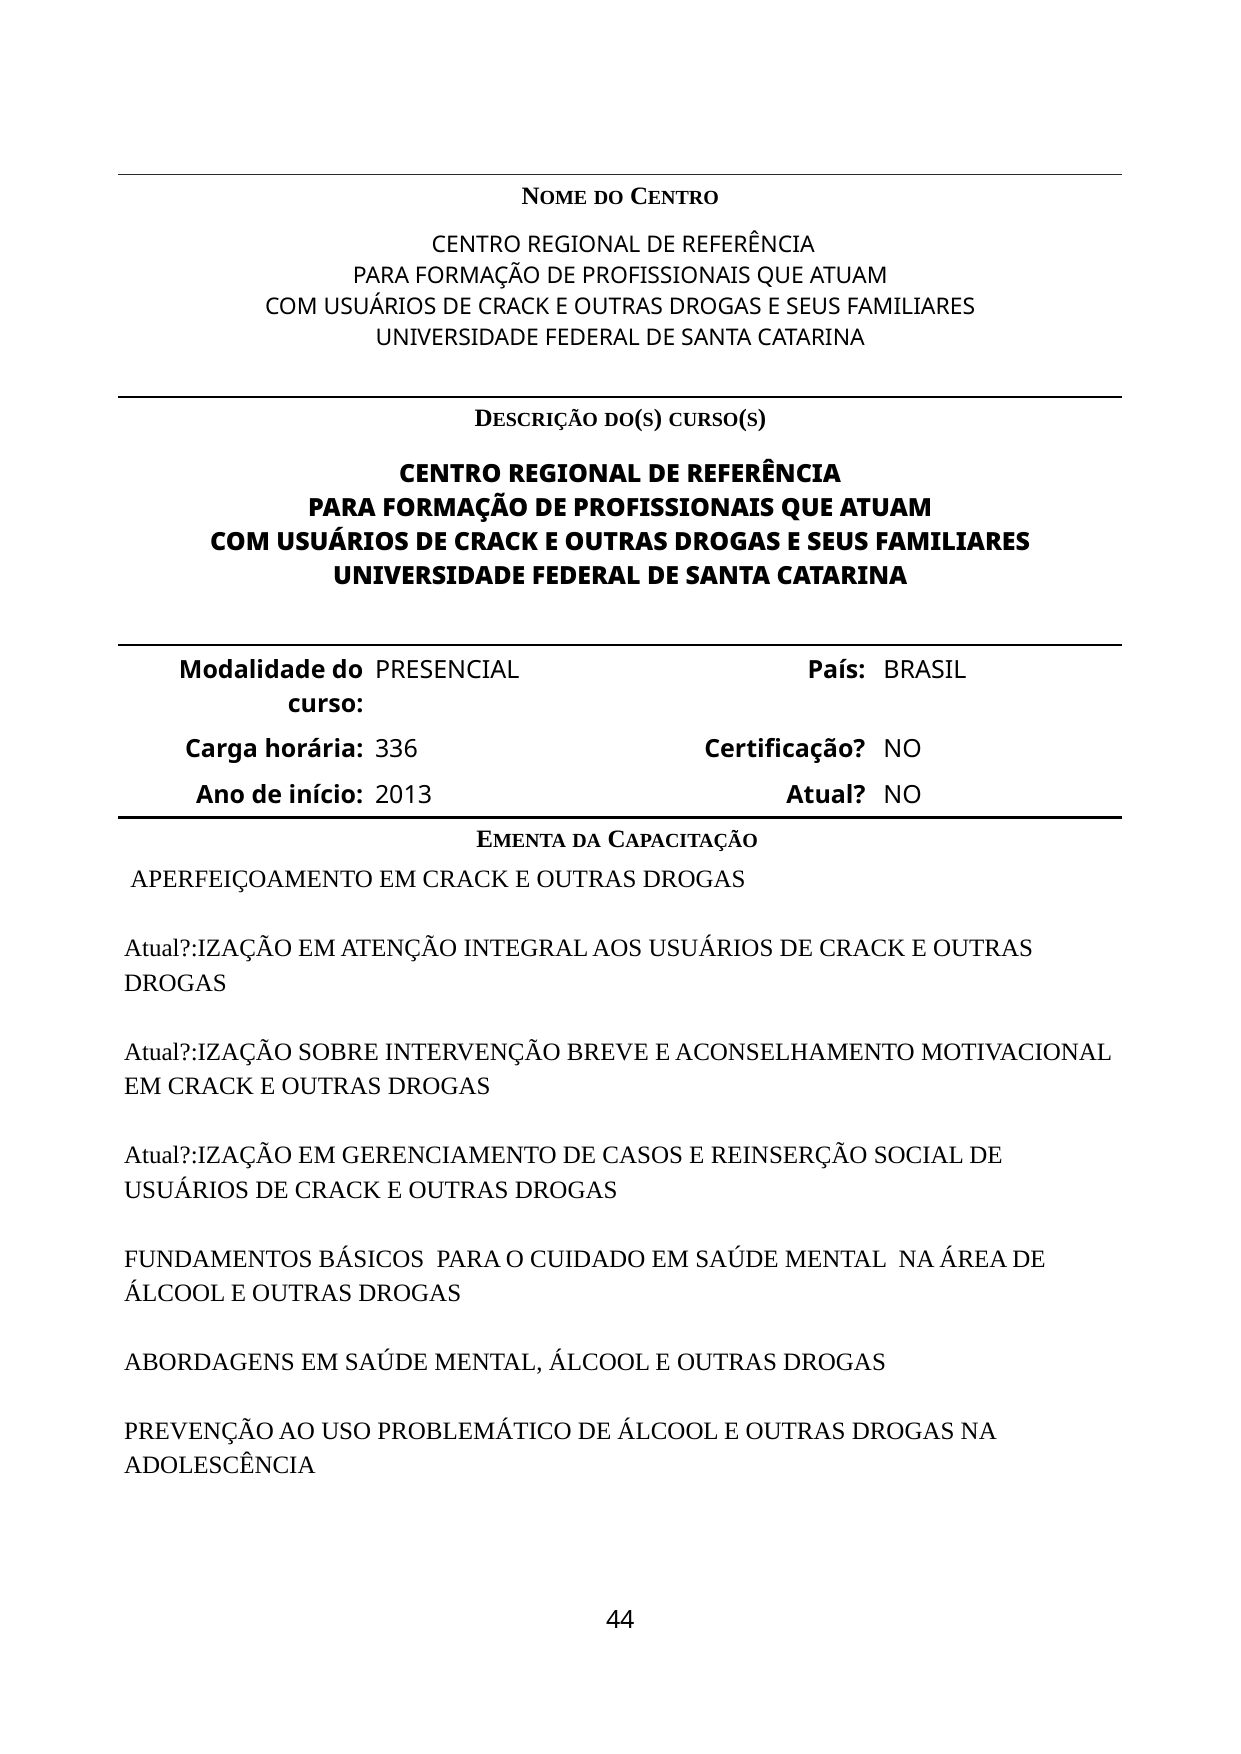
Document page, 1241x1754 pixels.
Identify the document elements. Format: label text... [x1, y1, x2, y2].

table_cell 336 [369, 725, 620, 771]
table_cell Ementa da Capacitação [118, 819, 1122, 859]
table_cell CENTRO REGIONAL DE REFERÊNCIA PARA FORMAÇÃO DE PROFISSIONAIS QUE ATUAM COM USUÁRIOS DE CRACK E OUTRAS DROGAS E SEUS FAMILIARES UNIVERSIDADE FEDERAL DE SANTA CATARINA [118, 438, 1122, 644]
table_cell PRESENCIAL [369, 646, 620, 725]
table_cell CENTRO REGIONAL DE REFERÊNCIA PARA FORMAÇÃO DE PROFISSIONAIS QUE ATUAM COM USUÁRIOS DE CRACK E OUTRAS DROGAS E SEUS FAMILIARES UNIVERSIDADE FEDERAL DE SANTA CATARINA [118, 216, 1122, 396]
table_cell Ano de início: [118, 771, 369, 816]
table_cell Carga horária: [118, 725, 369, 771]
table_cell NO [871, 771, 1122, 816]
table_cell País: [620, 646, 871, 725]
table_cell NO [871, 725, 1122, 771]
table_cell BRASIL [871, 646, 1122, 725]
table_header Nome do Centro [118, 176, 1122, 216]
table_cell 2013 [369, 771, 620, 816]
table_cell Descrição do(s) curso(s) [118, 398, 1122, 438]
table_cell APERFEIÇOAMENTO EM CRACK E OUTRAS DROGAS Atual?:IZAÇÃO EM ATENÇÃO INTEGRAL AOS USUÁRIOS DE CRACK E OUTRAS DROGAS Atual?:IZAÇÃO SOBRE INTERVENÇÃO BREVE E ACONSELHAMENTO MOTIVACIONAL EM CRACK E OUTRAS DROGAS Atual?:IZAÇÃO EM GERENCIAMENTO DE CASOS E REINSERÇÃO SOCIAL DE USUÁRIOS DE CRACK E OUTRAS DROGAS FUNDAMENTOS BÁSICOS PARA O CUIDADO EM SAÚDE MENTAL NA ÁREA DE ÁLCOOL E OUTRAS DROGAS ABORDAGENS EM SAÚDE MENTAL, ÁLCOOL E OUTRAS DROGAS PREVENÇÃO AO USO PROBLEMÁTICO DE ÁLCOOL E OUTRAS DROGAS NA ADOLESCÊNCIA [118, 859, 1122, 1534]
table_cell Atual? [620, 771, 871, 816]
table_cell Modalidade do curso: [118, 646, 369, 725]
table_cell Certificação? [620, 725, 871, 771]
